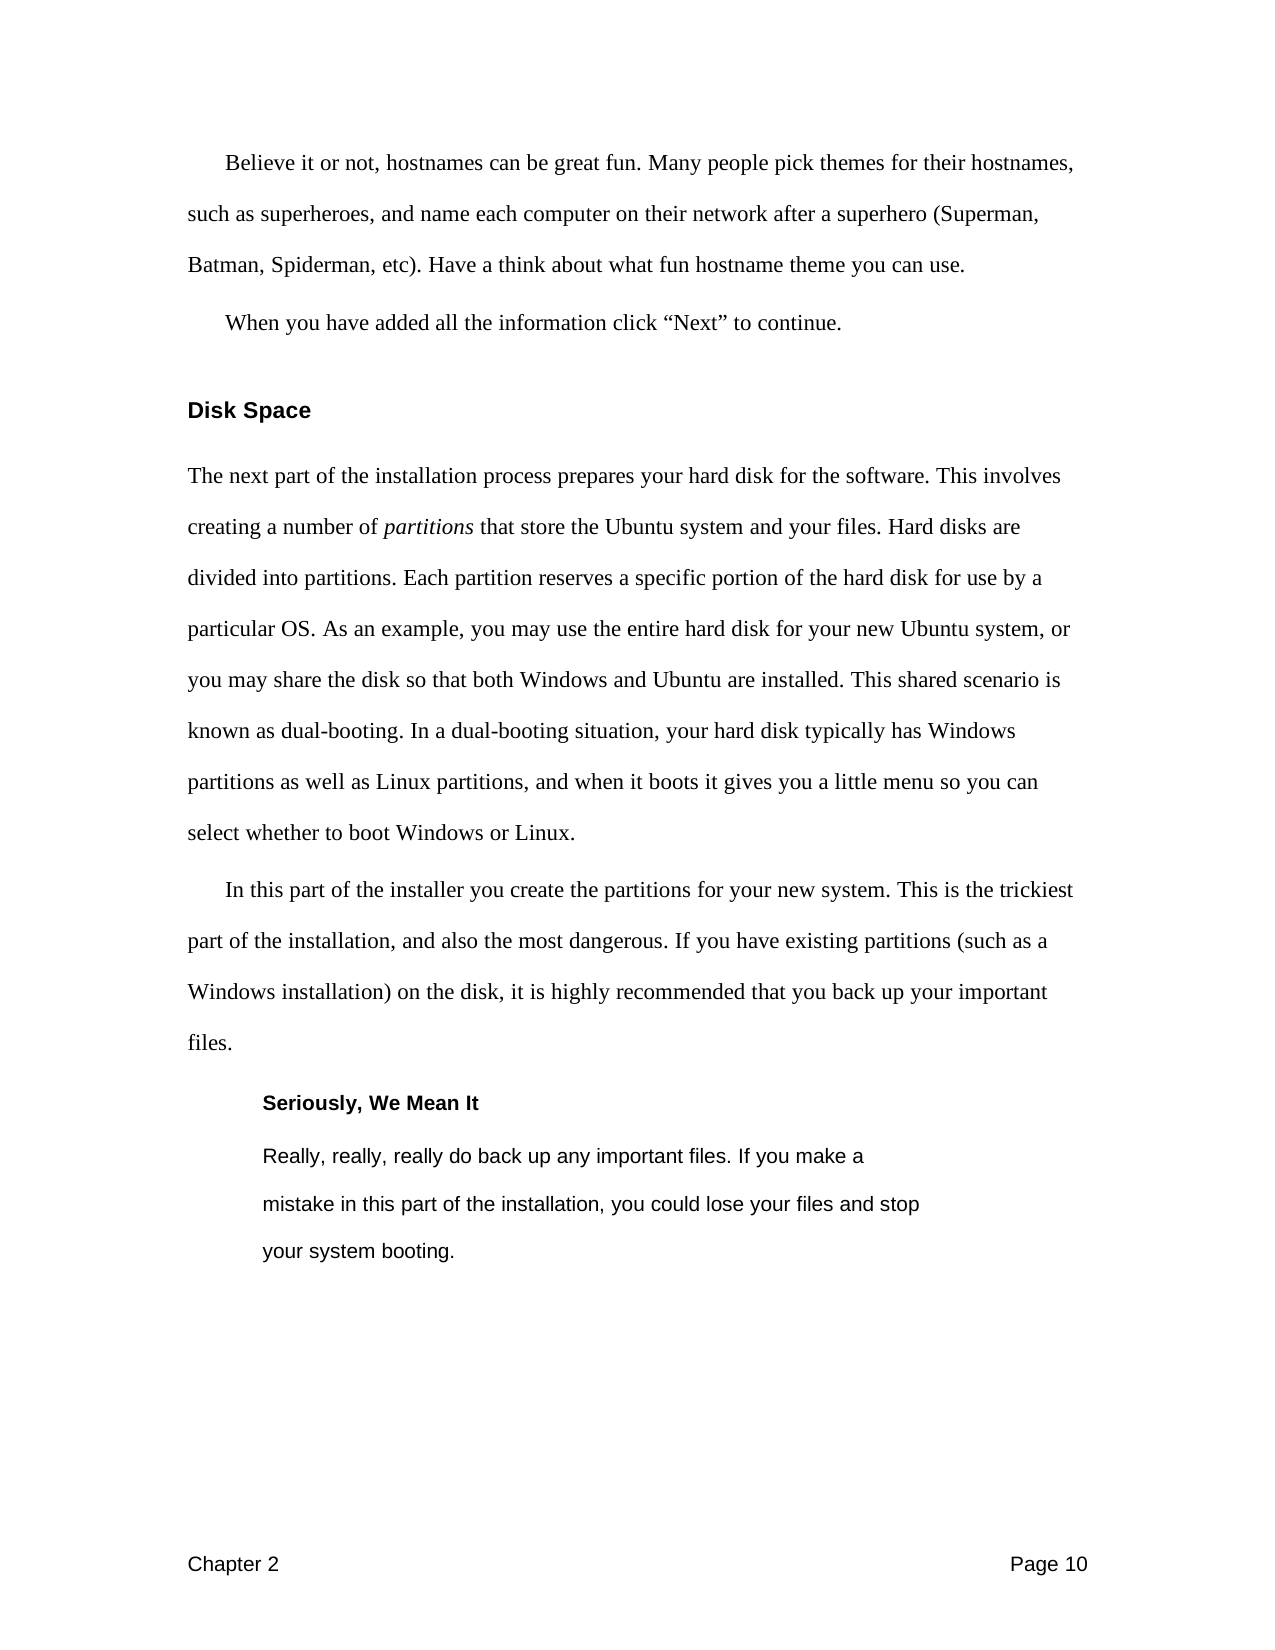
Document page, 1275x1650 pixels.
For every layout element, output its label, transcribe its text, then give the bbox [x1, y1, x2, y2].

text Believe it or not, hostnames can be great fun. Many people pick themes for their hostnames, such as superheroes, and name each computer on their network after a superhero (Superman, Batman, Spiderman, etc). Have a think about what fun hostname theme you can use. [187, 150, 1087, 278]
text Really, really, really do back up any important files. If you make a mistake in this part of the installation, you could lose your files and stop your system booting. [262, 1145, 937, 1263]
text The next part of the installation process prepares your hard disk for the software. This involves creating a number of partitions that store the Ubuntu system and your files. Hard disks are divided into partitions. Each partition reserves a specific portion of the hard disk for use by a particular OS. As an example, you may use the entire hard disk for your new Ubuntu system, or you may share the disk so that both Windows and Ubuntu are installed. This shared scenario is known as dual-booting. In a dual-booting situation, your hard disk typically has Windows partitions as well as Linux partitions, and when it boots it gives you a little menu so you can select whether to boot Windows or Linux. [187, 462, 1087, 845]
text Disk Space [187, 398, 1087, 424]
text In this part of the installer you create the partitions for your new system. This is the trickiest part of the installation, and also the most dangerous. If you have existing partitions (such as a Windows installation) on the disk, it is highly recommended that you back up your important files. [187, 877, 1087, 1056]
text When you have added all the information click “Next” to continue. [187, 309, 1087, 335]
text Seriously, We Mean It [262, 1092, 937, 1115]
